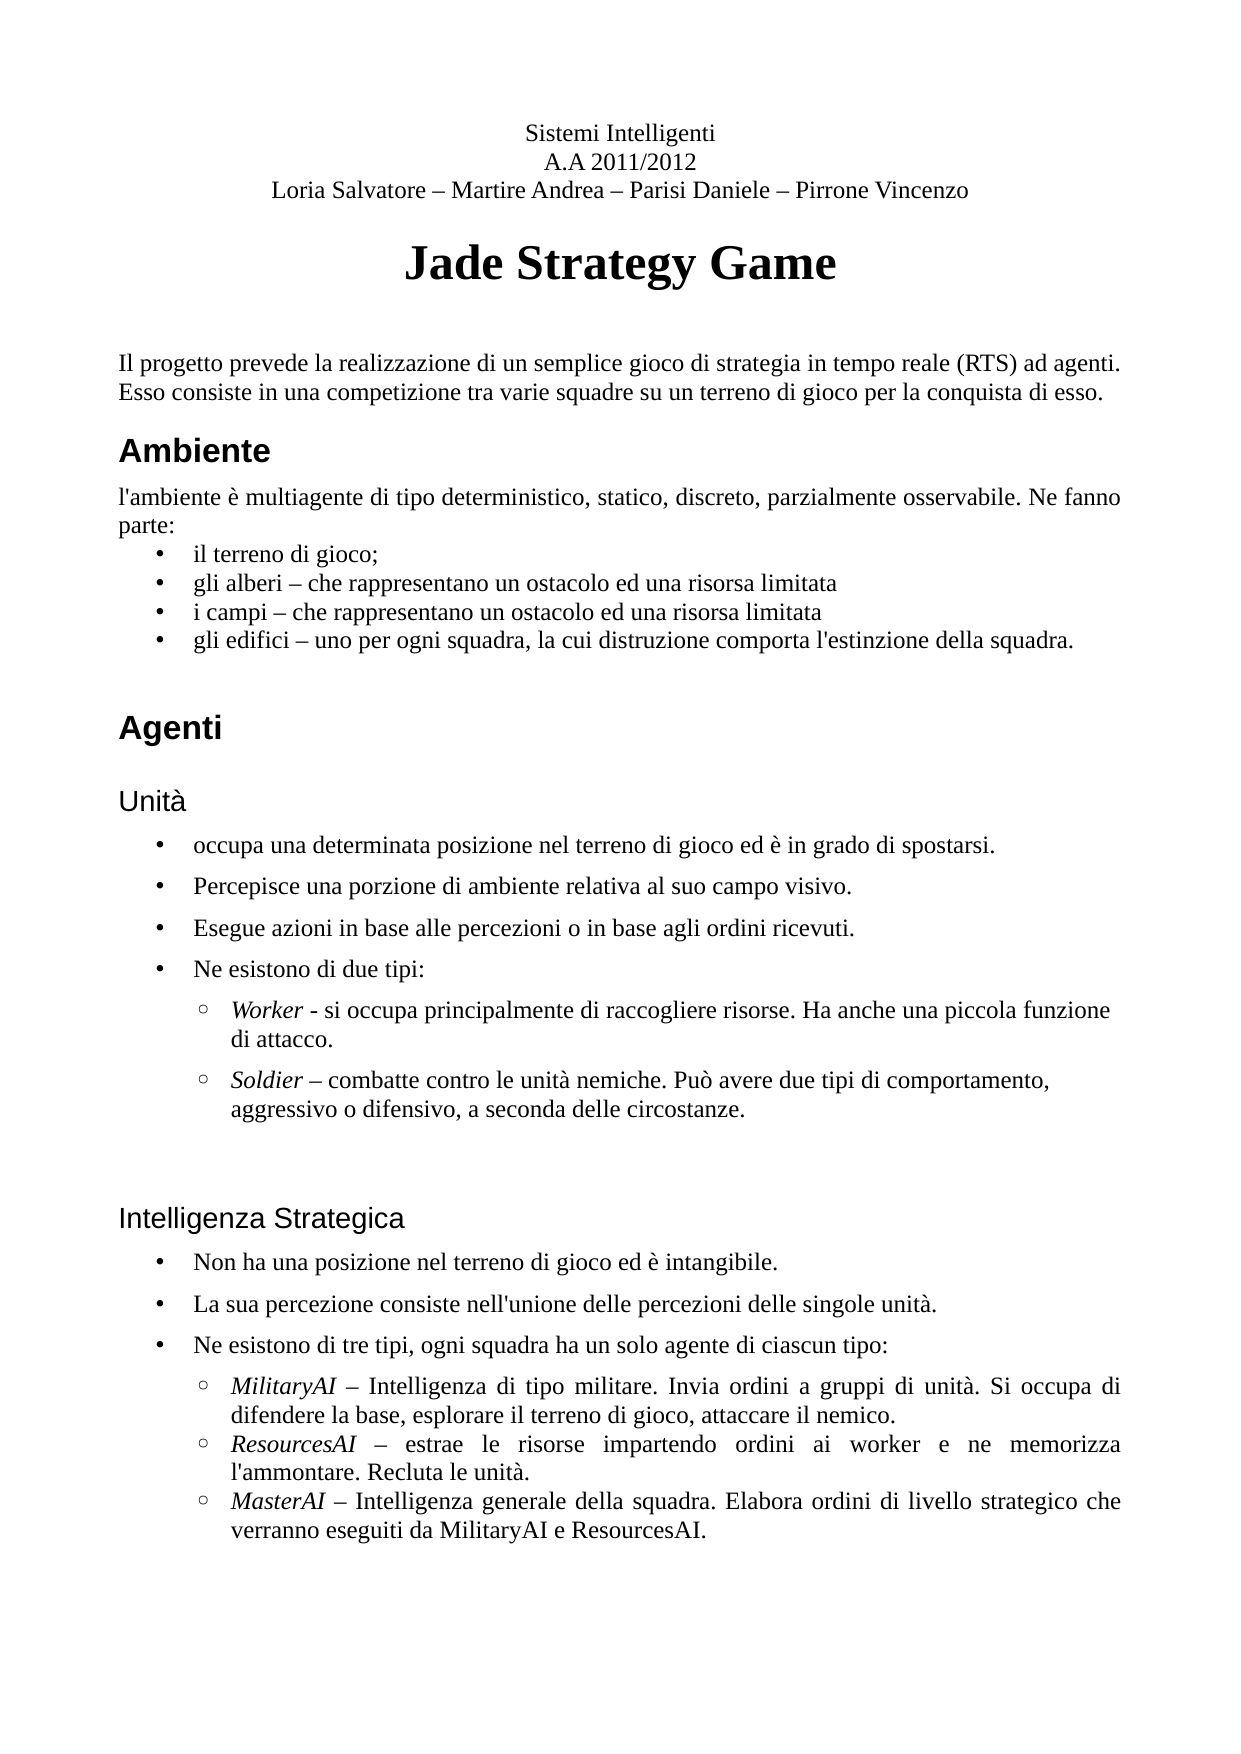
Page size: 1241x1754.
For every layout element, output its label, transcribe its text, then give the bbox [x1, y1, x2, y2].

list Ne esistono di tre tipi, ogni squadra ha un solo agente di ciascun tipo: [156, 1330, 1122, 1359]
list ResourcesAI – estrae le risorse impartendo ordini ai worker e ne memorizza l'ammontare. Recluta le unità. [193, 1429, 1122, 1486]
text Sistemi Intelligenti [118, 118, 1122, 147]
list gli alberi – che rappresentano un ostacolo ed una risorsa limitata [156, 568, 1122, 597]
text Loria Salvatore – Martire Andrea – Parisi Daniele – Pirrone Vincenzo [118, 176, 1122, 204]
list gli edifici – uno per ogni squadra, la cui distruzione comporta l'estinzione della squadra. [156, 626, 1122, 654]
list Percepisce una porzione di ambiente relativa al suo campo visivo. [156, 871, 1122, 900]
list Non ha una posizione nel terreno di gioco ed è intangibile. [156, 1247, 1122, 1276]
subtitle Ambiente [118, 431, 1122, 469]
list il terreno di gioco; [156, 539, 1122, 568]
text Il progetto prevede la realizzazione di un semplice gioco di strategia in tempo reale (RTS) ad agenti. Esso consiste in una competizione tra varie squadre su un terreno di gioco per la conquista di esso. [118, 348, 1122, 406]
text l'ambiente è multiagente di tipo deterministico, statico, discreto, parzialmente osservabile. Ne fanno parte: [118, 482, 1122, 539]
list Ne esistono di due tipi: [156, 954, 1122, 983]
list La sua percezione consiste nell'unione delle percezioni delle singole unità. [156, 1289, 1122, 1317]
list occupa una determinata posizione nel terreno di gioco ed è in grado di spostarsi. [156, 830, 1122, 859]
list MilitaryAI – Intelligenza di tipo militare. Invia ordini a gruppi di unità. Si occupa di difendere la base, esplorare il terreno di gioco, attaccare il nemico. [193, 1371, 1122, 1429]
list MasterAI – Intelligenza generale della squadra. Elabora ordini di livello strategico che verranno eseguiti da MilitaryAI e ResourcesAI. [193, 1486, 1122, 1544]
list i campi – che rappresentano un ostacolo ed una risorsa limitata [156, 597, 1122, 626]
list Soldier – combatte contro le unità nemiche. Può avere due tipi di comportamento, aggressivo o difensivo, a seconda delle circostanze. [193, 1065, 1122, 1123]
text Jade Strategy Game [118, 233, 1122, 291]
list Esegue azioni in base alle percezioni o in base agli ordini ricevuti. [156, 913, 1122, 941]
list Worker - si occupa principalmente di raccogliere risorse. Ha anche una piccola funzione di attacco. [193, 995, 1122, 1053]
subtitle Intelligenza Strategica [118, 1201, 1122, 1235]
subtitle Agenti [118, 708, 1122, 747]
text A.A 2011/2012 [118, 147, 1122, 176]
subtitle Unità [118, 784, 1122, 818]
